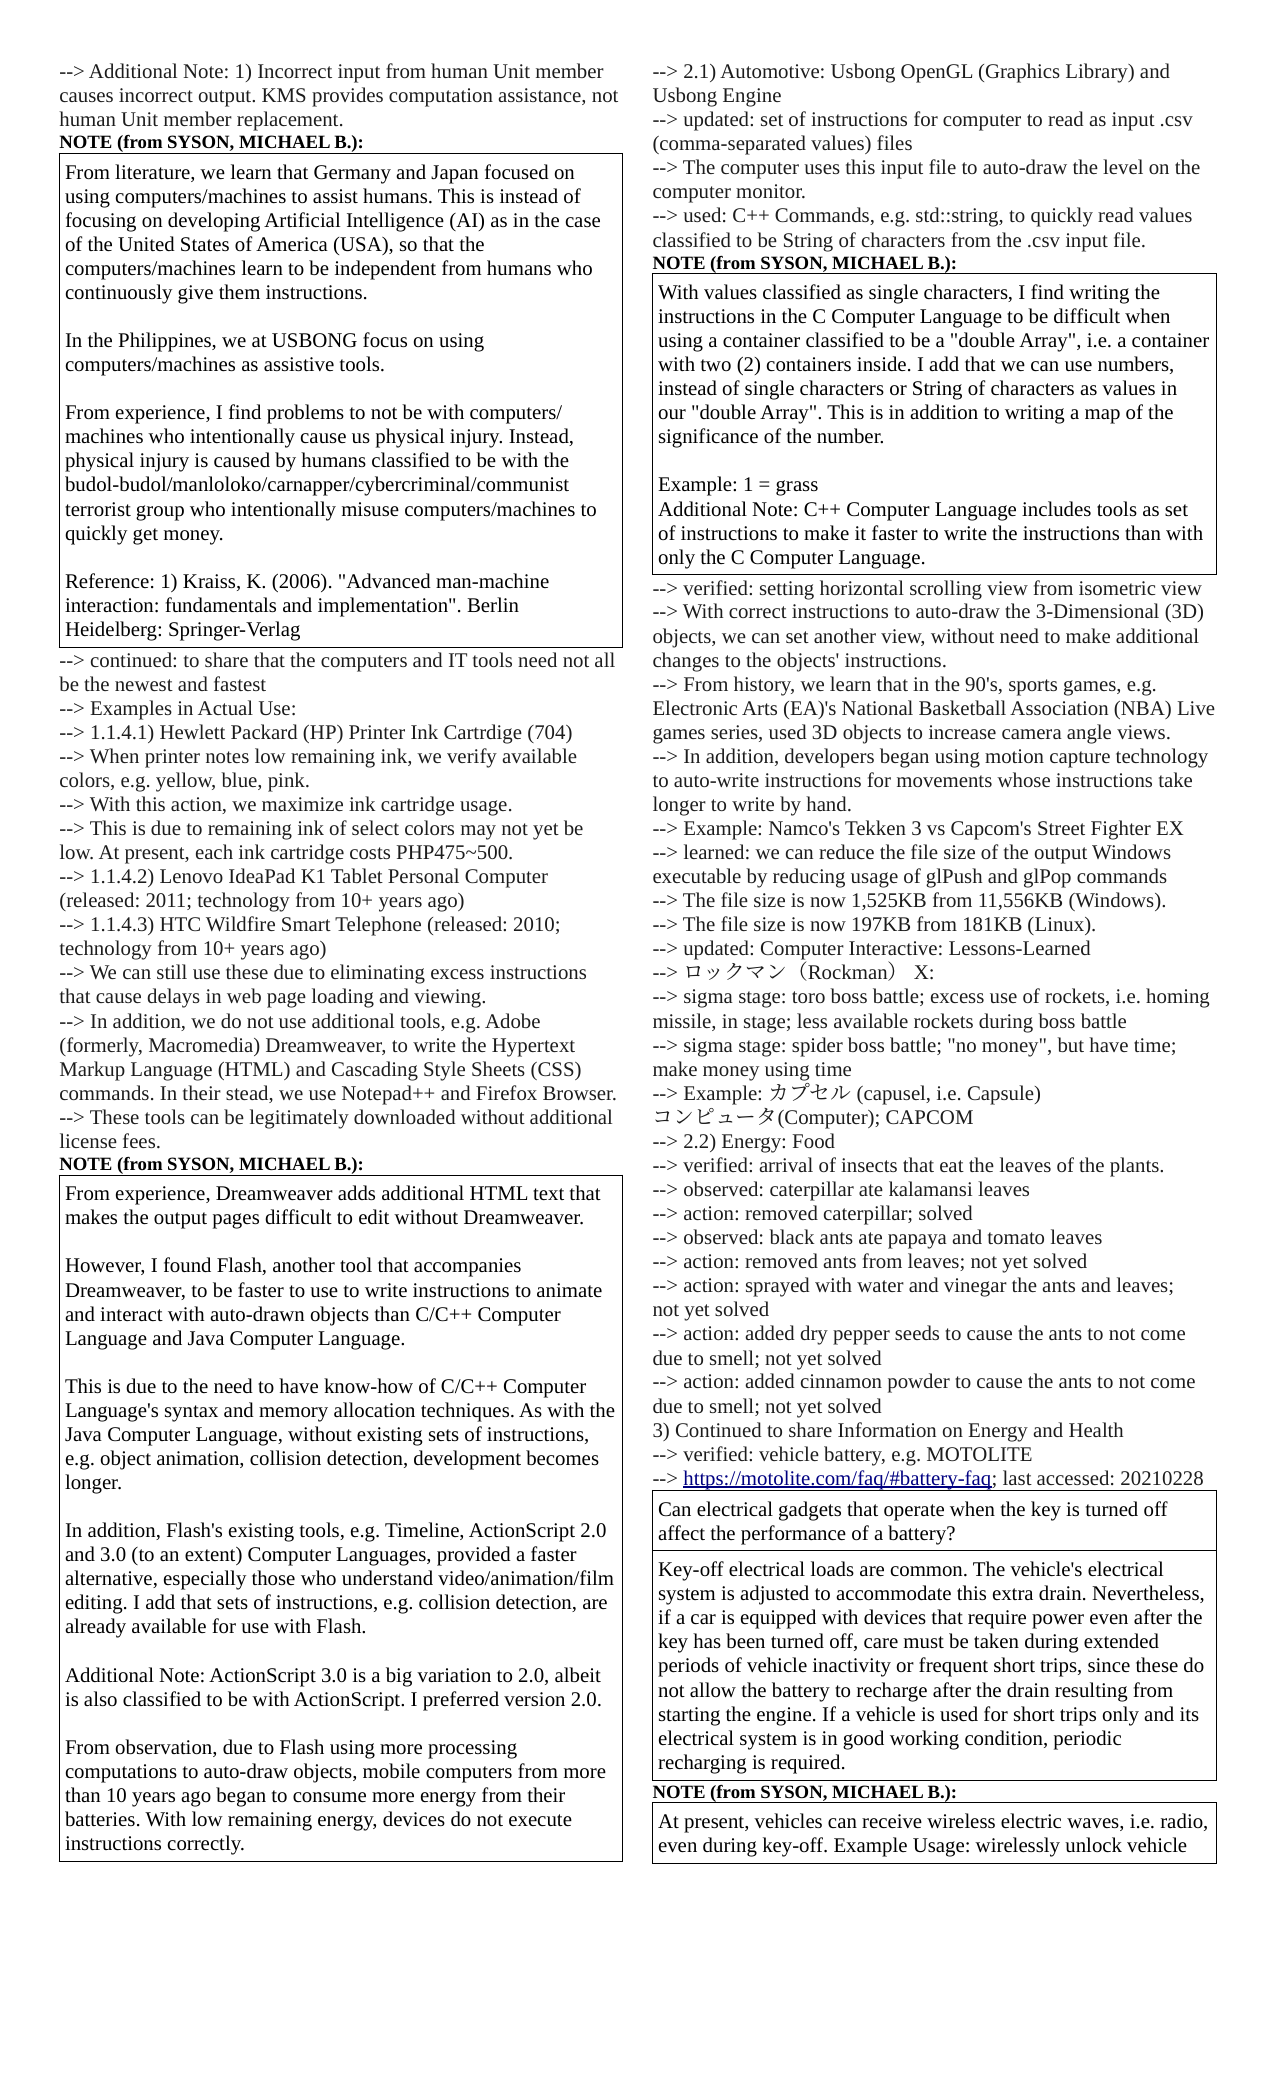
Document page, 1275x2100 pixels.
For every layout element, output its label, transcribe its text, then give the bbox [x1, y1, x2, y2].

text --> sigma stage: spider boss battle; "no money", but have time; make money using time [652, 1033, 1216, 1081]
text --> These tools can be legitimately downloaded without additional license fees. [59, 1105, 623, 1153]
text --> verified: arrival of insects that eat the leaves of the plants. [652, 1153, 1216, 1177]
text --> Example: Namco's Tekken 3 vs Capcom's Street Fighter EX [652, 816, 1216, 840]
text --> When printer notes low remaining ink, we verify available colors, e.g. yellow, blue, pink. [59, 744, 623, 792]
text --> The file size is now 1,525KB from 11,556KB (Windows). [652, 888, 1216, 912]
text --> The computer uses this input file to auto-draw the level on the computer monitor. [652, 155, 1216, 203]
table_header At present, vehicles can receive wireless electric waves, i.e. radio, even during key-off. Example Usage: wirelessly unlock vehicle [653, 1803, 1216, 1863]
text --> observed: caterpillar ate kalamansi leaves [652, 1177, 1216, 1201]
text NOTE (from SYSON, MICHAEL B.): [59, 1153, 623, 1174]
text --> 2.2) Energy: Food [652, 1129, 1216, 1153]
text 3) Continued to share Information on Energy and Health [652, 1418, 1216, 1442]
text --> updated: set of instructions for computer to read as input .csv (comma-separated values) files [652, 107, 1216, 155]
text --> From history, we learn that in the 90's, sports games, e.g. Electronic Arts (EA)'s National Basketball Association (NBA) Live games series, used 3D objects to increase camera angle views. [652, 672, 1216, 744]
text --> 1.1.4.2) Lenovo IdeaPad K1 Tablet Personal Computer (released: 2011; technology from 10+ years ago) [59, 864, 623, 912]
text --> verified: setting horizontal scrolling view from isometric view [652, 575, 1216, 599]
text --> updated: Computer Interactive: Lessons-Learned [652, 936, 1216, 960]
table_cell Key-off electrical loads are common. The vehicle's electrical system is adjusted to accommodate this extra drain. Nevertheless, if a car is equipped with devices that require power even after the key has been turned off, care must be taken during extended periods of vehicle inactivity or frequent short trips, since these do not allow the battery to recharge after the drain resulting from starting the engine. If a vehicle is used for short trips only and its electrical system is in good working condition, periodic recharging is required. [653, 1551, 1216, 1779]
text --> action: sprayed with water and vinegar the ants and leaves; [652, 1273, 1216, 1297]
table_header From literature, we learn that Germany and Japan focused on using computers/machines to assist humans. This is instead of focusing on developing Artificial Intelligence (AI) as in the case of the United States of America (USA), so that the computers/machines learn to be independent from humans who continuously give them instructions. In the Philippines, we at USBONG focus on using computers/machines as assistive tools. From experience, I find problems to not be with computers/ machines who intentionally cause us physical injury. Instead, physical injury is caused by humans classified to be with the budol-budol/manloloko/carnapper/cybercriminal/communist terrorist group who intentionally misuse computers/machines to quickly get money. Reference: 1) Kraiss, K. (2006). "Advanced man-machine interaction: fundamentals and implementation". Berlin Heidelberg: Springer-Verlag [60, 154, 622, 647]
text --> We can still use these due to eliminating excess instructions that cause delays in web page loading and viewing. [59, 960, 623, 1008]
text --> The file size is now 197KB from 181KB (Linux). [652, 912, 1216, 936]
text --> https://motolite.com/faq/#battery-faq; last accessed: 20210228 [652, 1466, 1216, 1490]
text NOTE (from SYSON, MICHAEL B.): [652, 252, 1216, 273]
text --> With this action, we maximize ink cartridge usage. [59, 792, 623, 816]
text --> Additional Note: 1) Incorrect input from human Unit member causes incorrect output. KMS provides computation assistance, not human Unit member replacement. [59, 59, 623, 131]
text --> continued: to share that the computers and IT tools need not all be the newest and fastest [59, 648, 623, 696]
text --> ロックマン（Rockman） X: [652, 960, 1216, 984]
text --> action: added dry pepper seeds to cause the ants to not come due to smell; not yet solved [652, 1321, 1216, 1369]
table_header From experience, Dreamweaver adds additional HTML text that makes the output pages difficult to edit without Dreamweaver. However, I found Flash, another tool that accompanies Dreamweaver, to be faster to use to write instructions to animate and interact with auto-drawn objects than C/C++ Computer Language and Java Computer Language. This is due to the need to have know-how of C/C++ Computer Language's syntax and memory allocation techniques. As with the Java Computer Language, without existing sets of instructions, e.g. object animation, collision detection, development becomes longer. In addition, Flash's existing tools, e.g. Timeline, ActionScript 2.0 and 3.0 (to an extent) Computer Languages, provided a faster alternative, especially those who understand video/animation/film editing. I add that sets of instructions, e.g. collision detection, are already available for use with Flash. Additional Note: ActionScript 3.0 is a big variation to 2.0, albeit is also classified to be with ActionScript. I preferred version 2.0. From observation, due to Flash using more processing computations to auto-draw objects, mobile computers from more than 10 years ago began to consume more energy from their batteries. With low remaining energy, devices do not execute instructions correctly. [60, 1176, 622, 1861]
text --> Example: カプセル (capusel, i.e. Capsule) [652, 1081, 1216, 1105]
text --> used: C++ Commands, e.g. std::string, to quickly read values classified to be String of characters from the .csv input file. [652, 203, 1216, 252]
text --> 1.1.4.3) HTC Wildfire Smart Telephone (released: 2010; technology from 10+ years ago) [59, 912, 623, 960]
text NOTE (from SYSON, MICHAEL B.): [652, 1781, 1216, 1802]
text --> action: added cinnamon powder to cause the ants to not come due to smell; not yet solved [652, 1369, 1216, 1418]
text --> 2.1) Automotive: Usbong OpenGL (Graphics Library) and Usbong Engine [652, 59, 1216, 107]
text NOTE (from SYSON, MICHAEL B.): [59, 131, 623, 153]
text コンピュータ(Computer); CAPCOM [652, 1105, 1216, 1129]
table_header With values classified as single characters, I find writing the instructions in the C Computer Language to be difficult when using a container classified to be a "double Array", i.e. a container with two (2) containers inside. I add that we can use numbers, instead of single characters or String of characters as values in our "double Array". This is in addition to writing a map of the significance of the number. Example: 1 = grass Additional Note: C++ Computer Language includes tools as set of instructions to make it faster to write the instructions than with only the C Computer Language. [653, 274, 1216, 574]
text --> action: removed caterpillar; solved [652, 1201, 1216, 1225]
text not yet solved [652, 1297, 1216, 1321]
text --> In addition, developers began using motion capture technology to auto-write instructions for movements whose instructions take longer to write by hand. [652, 744, 1216, 816]
text --> With correct instructions to auto-draw the 3-Dimensional (3D) objects, we can set another view, without need to make additional changes to the objects' instructions. [652, 599, 1216, 672]
text --> learned: we can reduce the file size of the output Windows executable by reducing usage of glPush and glPop commands [652, 840, 1216, 888]
text --> observed: black ants ate papaya and tomato leaves [652, 1225, 1216, 1249]
text --> sigma stage: toro boss battle; excess use of rockets, i.e. homing missile, in stage; less available rockets during boss battle [652, 984, 1216, 1033]
table_header Can electrical gadgets that operate when the key is turned off affect the performance of a battery? [653, 1491, 1216, 1550]
text --> This is due to remaining ink of select colors may not yet be low. At present, each ink cartridge costs PHP475~500. [59, 816, 623, 864]
text --> In addition, we do not use additional tools, e.g. Adobe (formerly, Macromedia) Dreamweaver, to write the Hypertext Markup Language (HTML) and Cascading Style Sheets (CSS) commands. In their stead, we use Notepad++ and Firefox Browser. [59, 1008, 623, 1105]
text --> verified: vehicle battery, e.g. MOTOLITE [652, 1442, 1216, 1466]
text --> Examples in Actual Use: [59, 696, 623, 720]
text --> action: removed ants from leaves; not yet solved [652, 1249, 1216, 1273]
text --> 1.1.4.1) Hewlett Packard (HP) Printer Ink Cartrdige (704) [59, 720, 623, 744]
